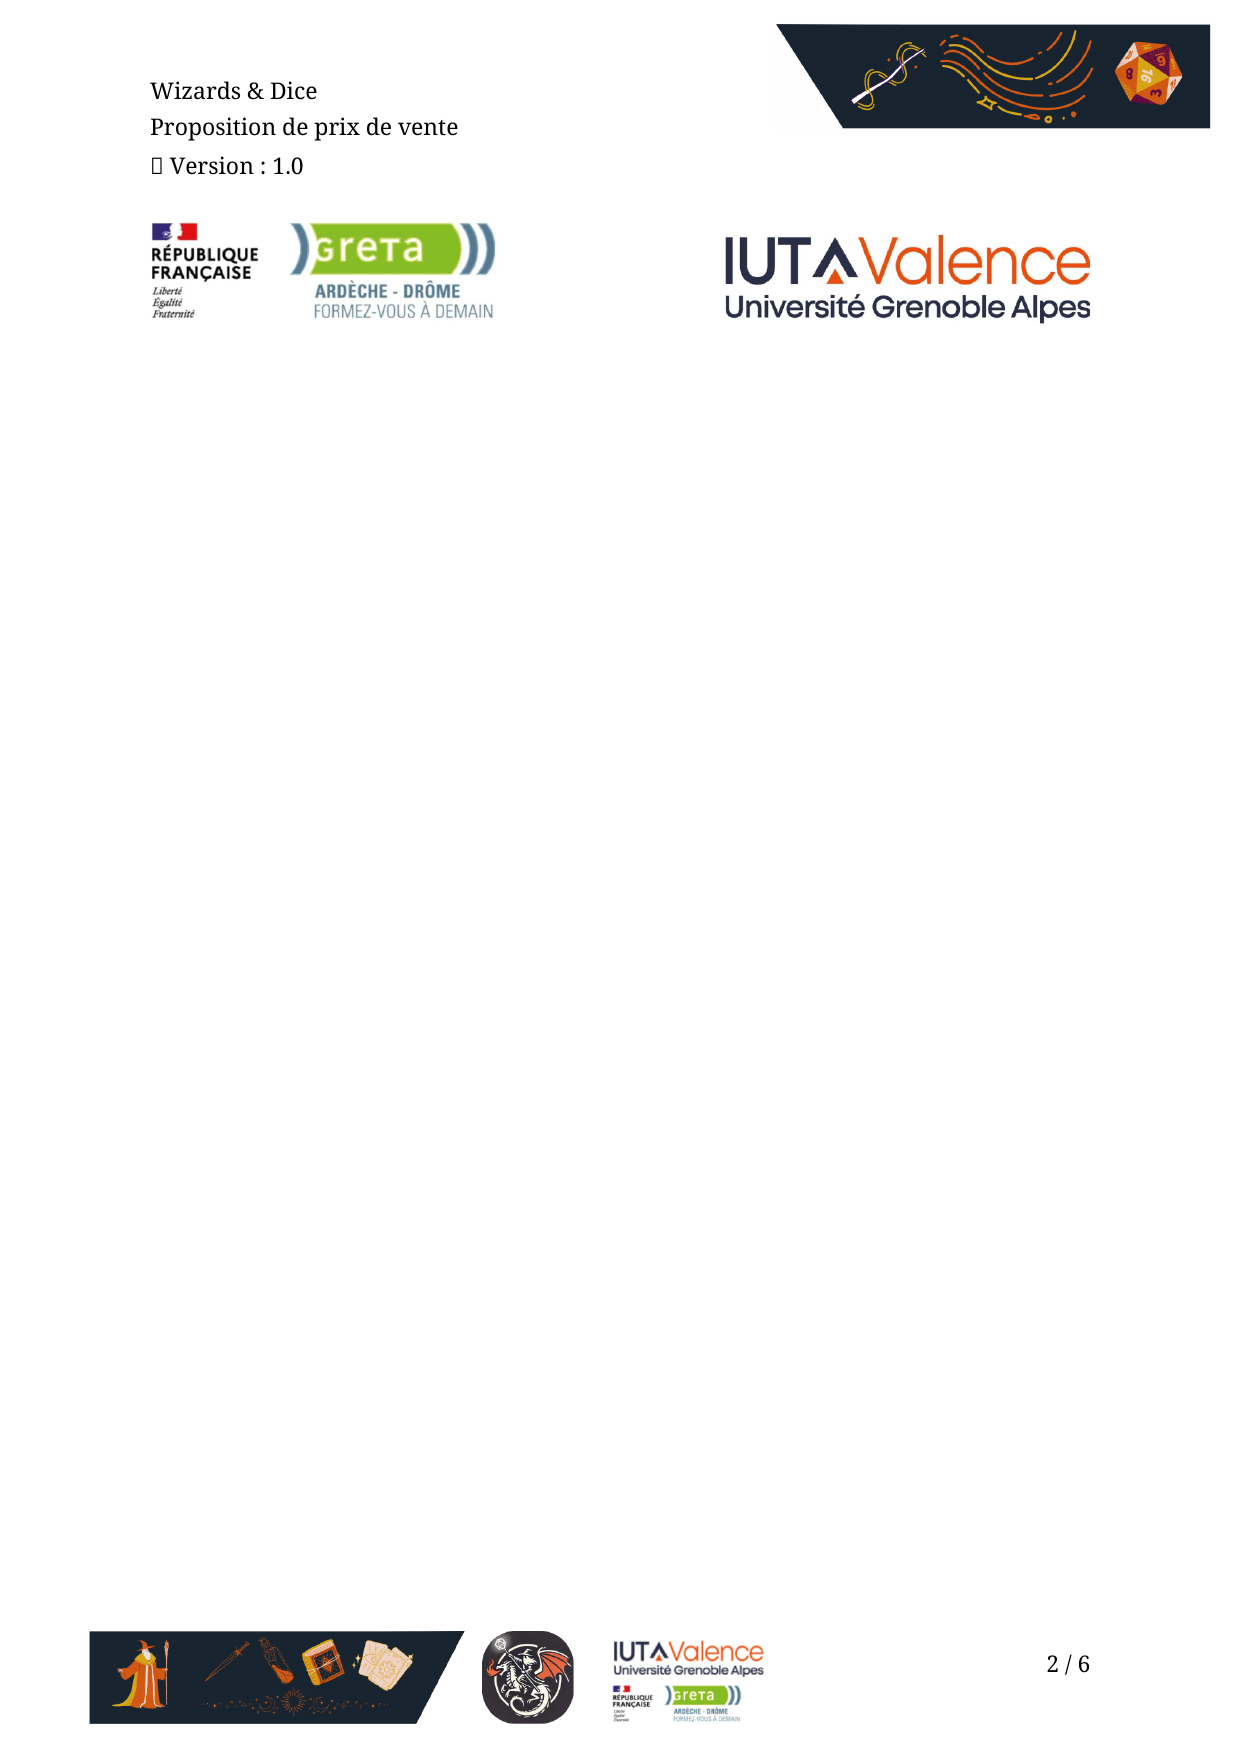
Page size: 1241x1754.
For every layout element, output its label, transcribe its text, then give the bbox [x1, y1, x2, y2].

picture [721, 232, 1091, 324]
picture [771, 21, 1218, 131]
text 🔄 Version : 1.0 [150, 150, 1090, 181]
picture [150, 221, 498, 321]
picture [81, 1620, 788, 1733]
